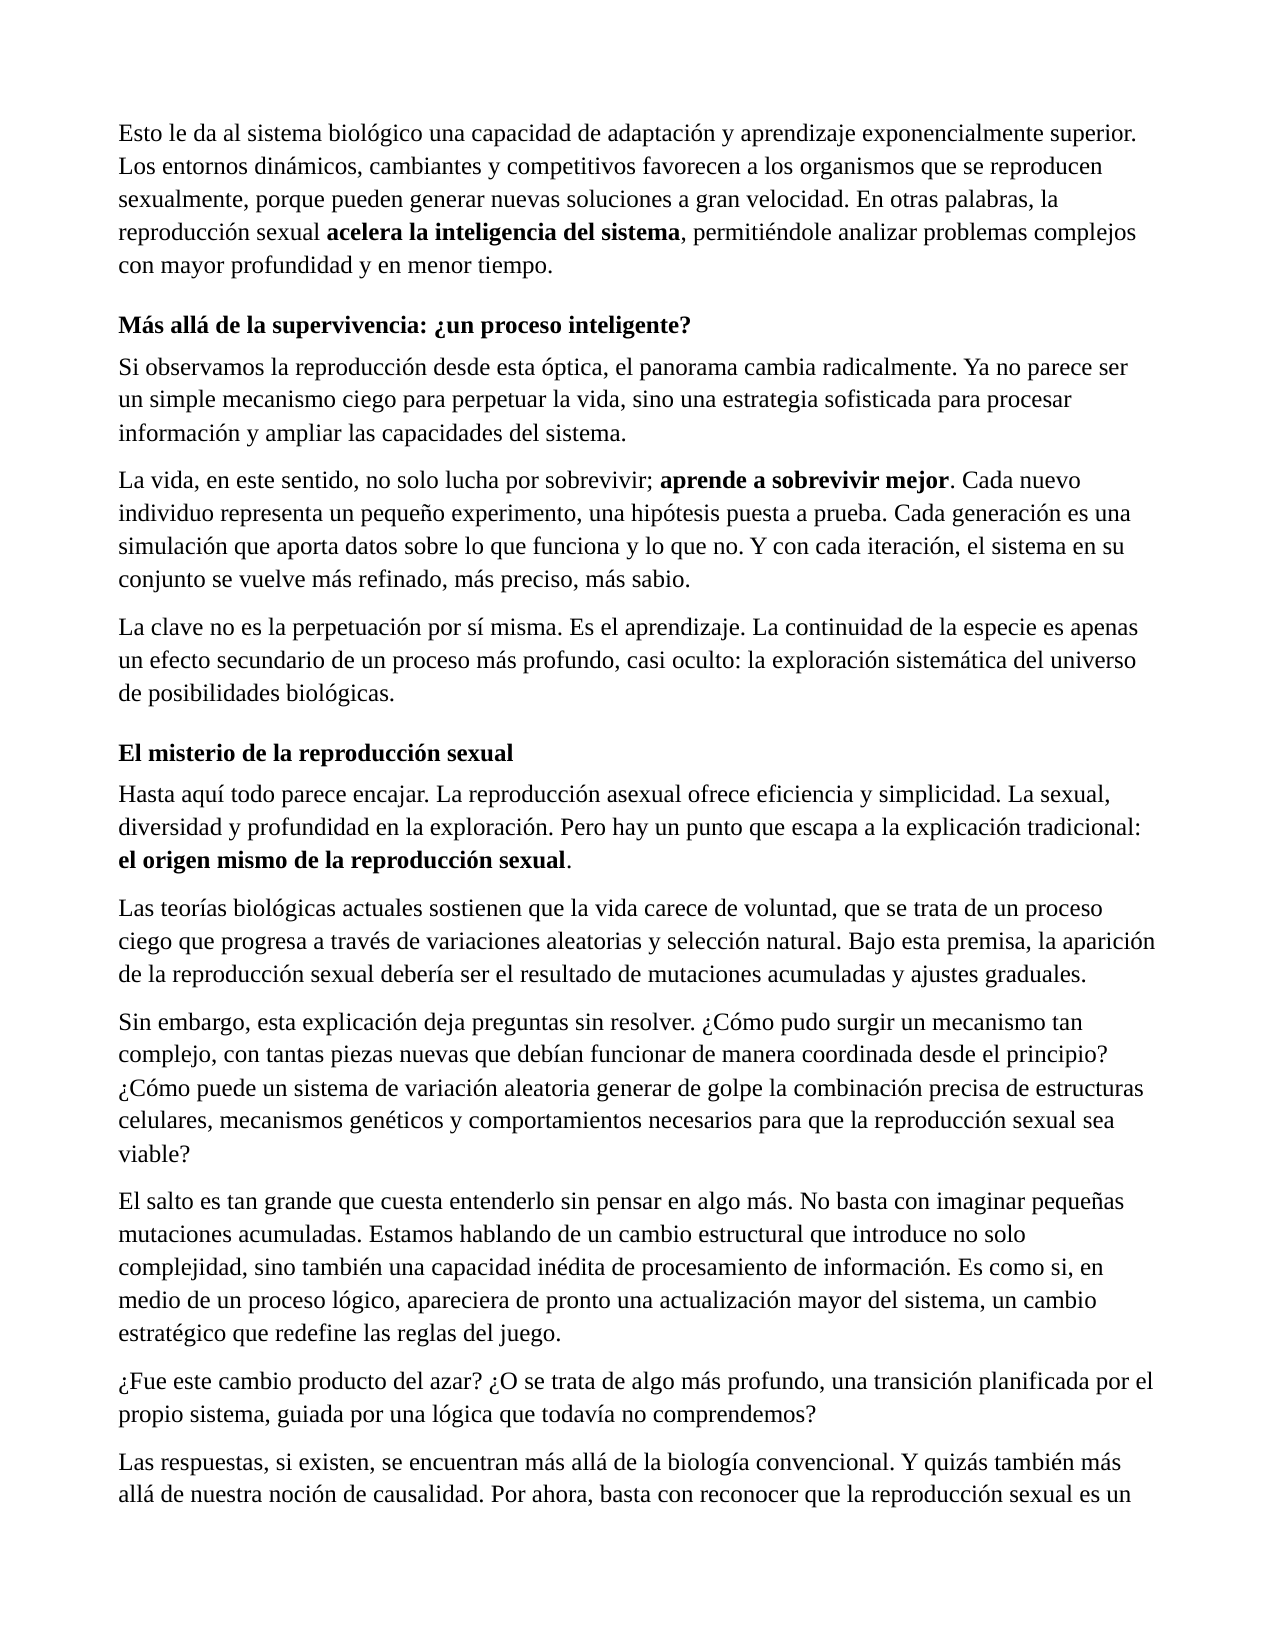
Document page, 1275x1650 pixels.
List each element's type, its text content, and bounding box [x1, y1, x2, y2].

text Las teorías biológicas actuales sostienen que la vida carece de voluntad, que se trata de un proceso ciego que progresa a través de variaciones aleatorias y selección natural. Bajo esta premisa, la aparición de la reproducción sexual debería ser el resultado de mutaciones acumuladas y ajustes graduales. [118, 893, 1157, 988]
text Esto le da al sistema biológico una capacidad de adaptación y aprendizaje exponencialmente superior. Los entornos dinámicos, cambiantes y competitivos favorecen a los organismos que se reproducen sexualmente, porque pueden generar nuevas soluciones a gran velocidad. En otras palabras, la reproducción sexual acelera la inteligencia del sistema, permitiéndole analizar problemas complejos con mayor profundidad y en menor tiempo. [118, 118, 1157, 279]
text ¿Fue este cambio producto del azar? ¿O se trata de algo más profundo, una transición planificada por el propio sistema, guiada por una lógica que todavía no comprendemos? [118, 1366, 1157, 1428]
text Sin embargo, esta explicación deja preguntas sin resolver. ¿Cómo pudo surgir un mecanismo tan complejo, con tantas piezas nuevas que debían funcionar de manera coordinada desde el principio? ¿Cómo puede un sistema de variación aleatoria generar de golpe la combinación precisa de estructuras celulares, mecanismos genéticos y comportamientos necesarios para que la reproducción sexual sea viable? [118, 1007, 1157, 1167]
text Hasta aquí todo parece encajar. La reproducción asexual ofrece eficiencia y simplicidad. La sexual, diversidad y profundidad en la exploración. Pero hay un punto que escapa a la explicación tradicional: el origen mismo de la reproducción sexual. [118, 779, 1157, 874]
text La vida, en este sentido, no solo lucha por sobrevivir; aprende a sobrevivir mejor. Cada nuevo individuo representa un pequeño experimento, una hipótesis puesta a prueba. Cada generación es una simulación que aporta datos sobre lo que funciona y lo que no. Y con cada iteración, el sistema en su conjunto se vuelve más refinado, más preciso, más sabio. [118, 465, 1157, 593]
text Las respuestas, si existen, se encuentran más allá de la biología convencional. Y quizás también más allá de nuestra noción de causalidad. Por ahora, basta con reconocer que la reproducción sexual es un [118, 1447, 1157, 1508]
subtitle El misterio de la reproducción sexual [118, 738, 1157, 767]
text La clave no es la perpetuación por sí misma. Es el aprendizaje. La continuidad de la especie es apenas un efecto secundario de un proceso más profundo, casi oculto: la exploración sistemática del universo de posibilidades biológicas. [118, 612, 1157, 707]
subtitle Más allá de la supervivencia: ¿un proceso inteligente? [118, 310, 1157, 339]
text El salto es tan grande que cuesta entenderlo sin pensar en algo más. No basta con imaginar pequeñas mutaciones acumuladas. Estamos hablando de un cambio estructural que introduce no solo complejidad, sino también una capacidad inédita de procesamiento de información. Es como si, en medio de un proceso lógico, apareciera de pronto una actualización mayor del sistema, un cambio estratégico que redefine las reglas del juego. [118, 1186, 1157, 1347]
text Si observamos la reproducción desde esta óptica, el panorama cambia radicalmente. Ya no parece ser un simple mecanismo ciego para perpetuar la vida, sino una estrategia sofisticada para procesar información y ampliar las capacidades del sistema. [118, 352, 1157, 446]
